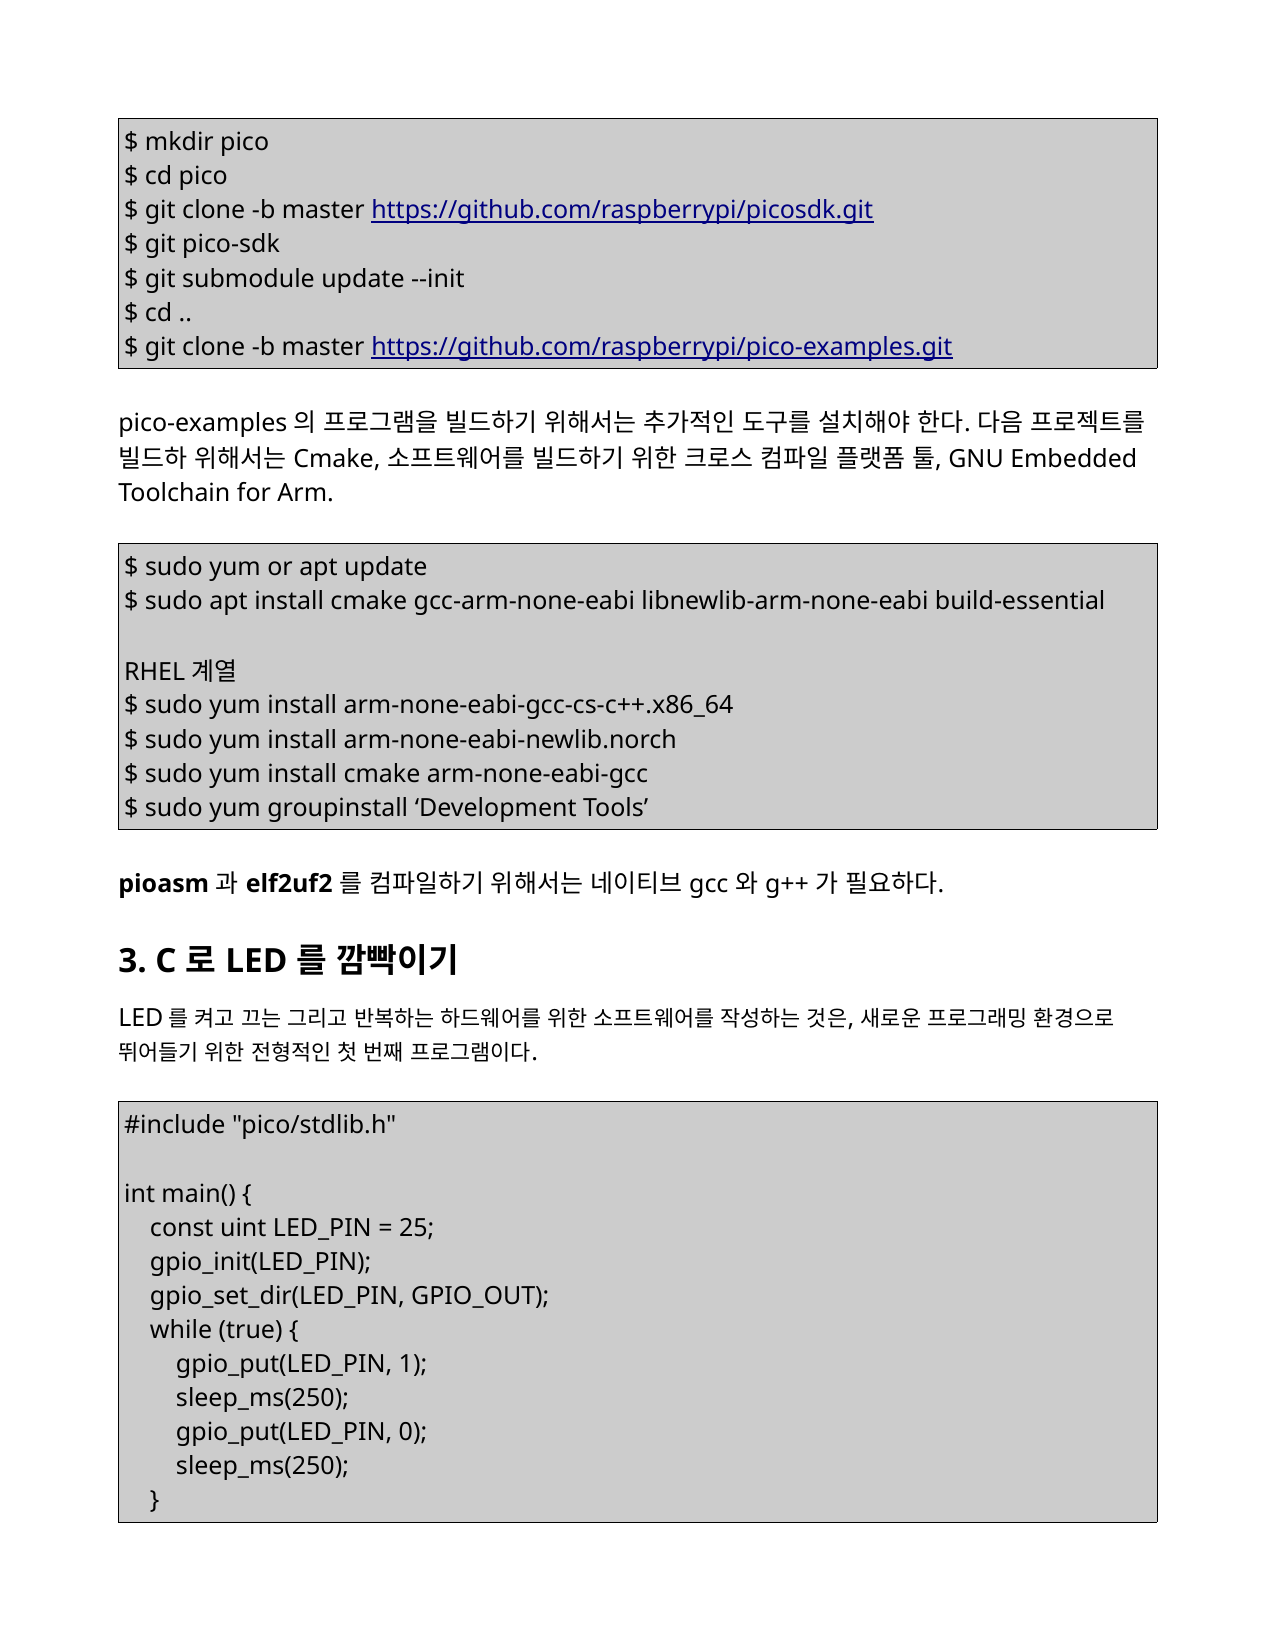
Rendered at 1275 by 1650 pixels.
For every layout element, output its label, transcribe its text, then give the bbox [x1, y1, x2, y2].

text LED를 켜고 끄는 그리고 반복하는 하드웨어를 위한 소프트웨어를 작성하는 것은, 새로운 프로그래밍 환경으로 뛰어들기 위한 전형적인 첫 번째 프로그램이다. [118, 999, 1157, 1067]
text pico-examples 의 프로그램을 빌드하기 위해서는 추가적인 도구를 설치해야 한다. 다음 프로젝트를 빌드하 위해서는 Cmake, 소프트웨어를 빌드하기 위한 크로스 컴파일 플랫폼 툴, GNU Embedded Toolchain for Arm. [118, 402, 1157, 509]
text pioasm 과 elf2uf2 를 컴파일하기 위해서는 네이티브 gcc 와 g++ 가 필요하다. [118, 863, 1157, 899]
table_header $ mkdir pico $ cd pico $ git clone -b master https://github.com/raspberrypi/picosdk.git $ git pico-sdk $ git submodule update --init $ cd .. $ git clone -b master https://github.com/raspberrypi/pico-examples.git [119, 119, 1157, 368]
text 3. C 로 LED 를 깜빡이기 [118, 934, 1157, 982]
table_header $ sudo yum or apt update $ sudo apt install cmake gcc-arm-none-eabi libnewlib-arm-none-eabi build-essential RHEL 계열 $ sudo yum install arm-none-eabi-gcc-cs-c++.x86_64 $ sudo yum install arm-none-eabi-newlib.norch $ sudo yum install cmake arm-none-eabi-gcc $ sudo yum groupinstall ‘Development Tools’ [119, 544, 1157, 829]
table_header #include "pico/stdlib.h" int main() { const uint LED_PIN = 25; gpio_init(LED_PIN); gpio_set_dir(LED_PIN, GPIO_OUT); while (true) { gpio_put(LED_PIN, 1); sleep_ms(250); gpio_put(LED_PIN, 0); sleep_ms(250); } [119, 1102, 1157, 1522]
